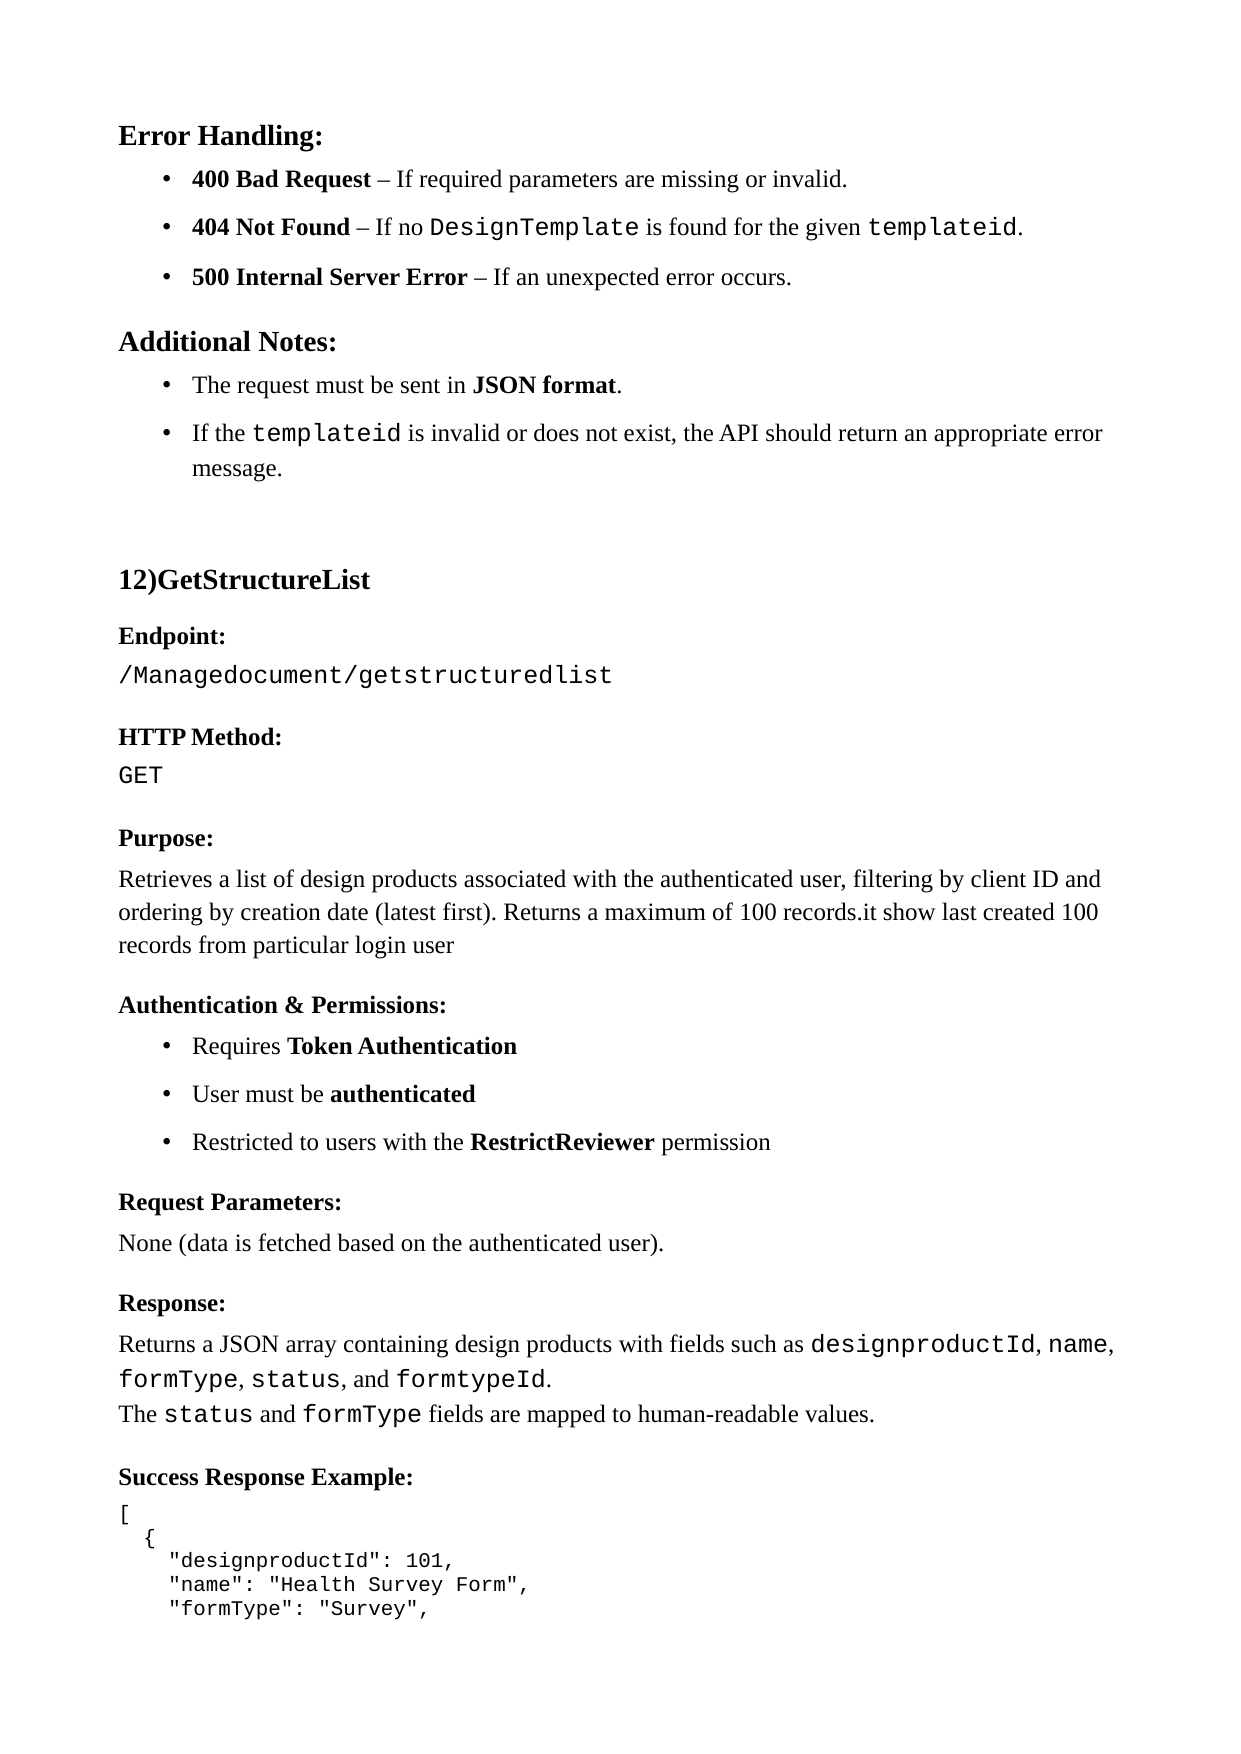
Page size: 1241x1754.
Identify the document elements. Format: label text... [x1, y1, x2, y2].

subtitle Success Response Example: [118, 1462, 1122, 1491]
text None (data is fetched based on the authenticated user). [118, 1228, 1122, 1257]
text [ [118, 1503, 1122, 1527]
subtitle Purpose: [118, 823, 1122, 851]
list 404 Not Found – If no DesignTemplate is found for the given templateid. [162, 212, 1122, 243]
list Restricted to users with the RestrictReviewer permission [162, 1127, 1122, 1155]
text "designproductId": 101, [118, 1551, 1122, 1574]
subtitle Response: [118, 1288, 1122, 1317]
list 400 Bad Request – If required parameters are missing or invalid. [162, 164, 1122, 193]
text Returns a JSON array containing design products with fields such as designproductId, name, formType, status, and formtypeId. The status and formType fields are mapped to human-readable values. [118, 1329, 1122, 1430]
text GET [118, 763, 1122, 791]
subtitle Authentication & Permissions: [118, 990, 1122, 1019]
list The request must be sent in JSON format. [162, 370, 1122, 399]
subtitle 12)GetStructureList [118, 562, 1122, 596]
text { [118, 1527, 1122, 1551]
subtitle Additional Notes: [118, 324, 1122, 357]
text "formType": "Survey", [118, 1598, 1122, 1621]
subtitle Request Parameters: [118, 1187, 1122, 1215]
list 500 Internal Server Error – If an unexpected error occurs. [162, 262, 1122, 291]
text Retrieves a list of design products associated with the authenticated user, filtering by client ID and ordering by creation date (latest first). Returns a maximum of 100 records.it show last created 100 records from particular login user [118, 864, 1122, 959]
list Requires Token Authentication [162, 1031, 1122, 1060]
list User must be authenticated [162, 1079, 1122, 1108]
list If the templateid is invalid or does not exist, the API should return an appropriate error message. [162, 418, 1122, 481]
subtitle HTTP Method: [118, 722, 1122, 751]
subtitle Error Handling: [118, 118, 1122, 152]
text "name": "Health Survey Form", [118, 1574, 1122, 1598]
subtitle Endpoint: [118, 621, 1122, 650]
text /Managedocument/getstructuredlist [118, 662, 1122, 691]
